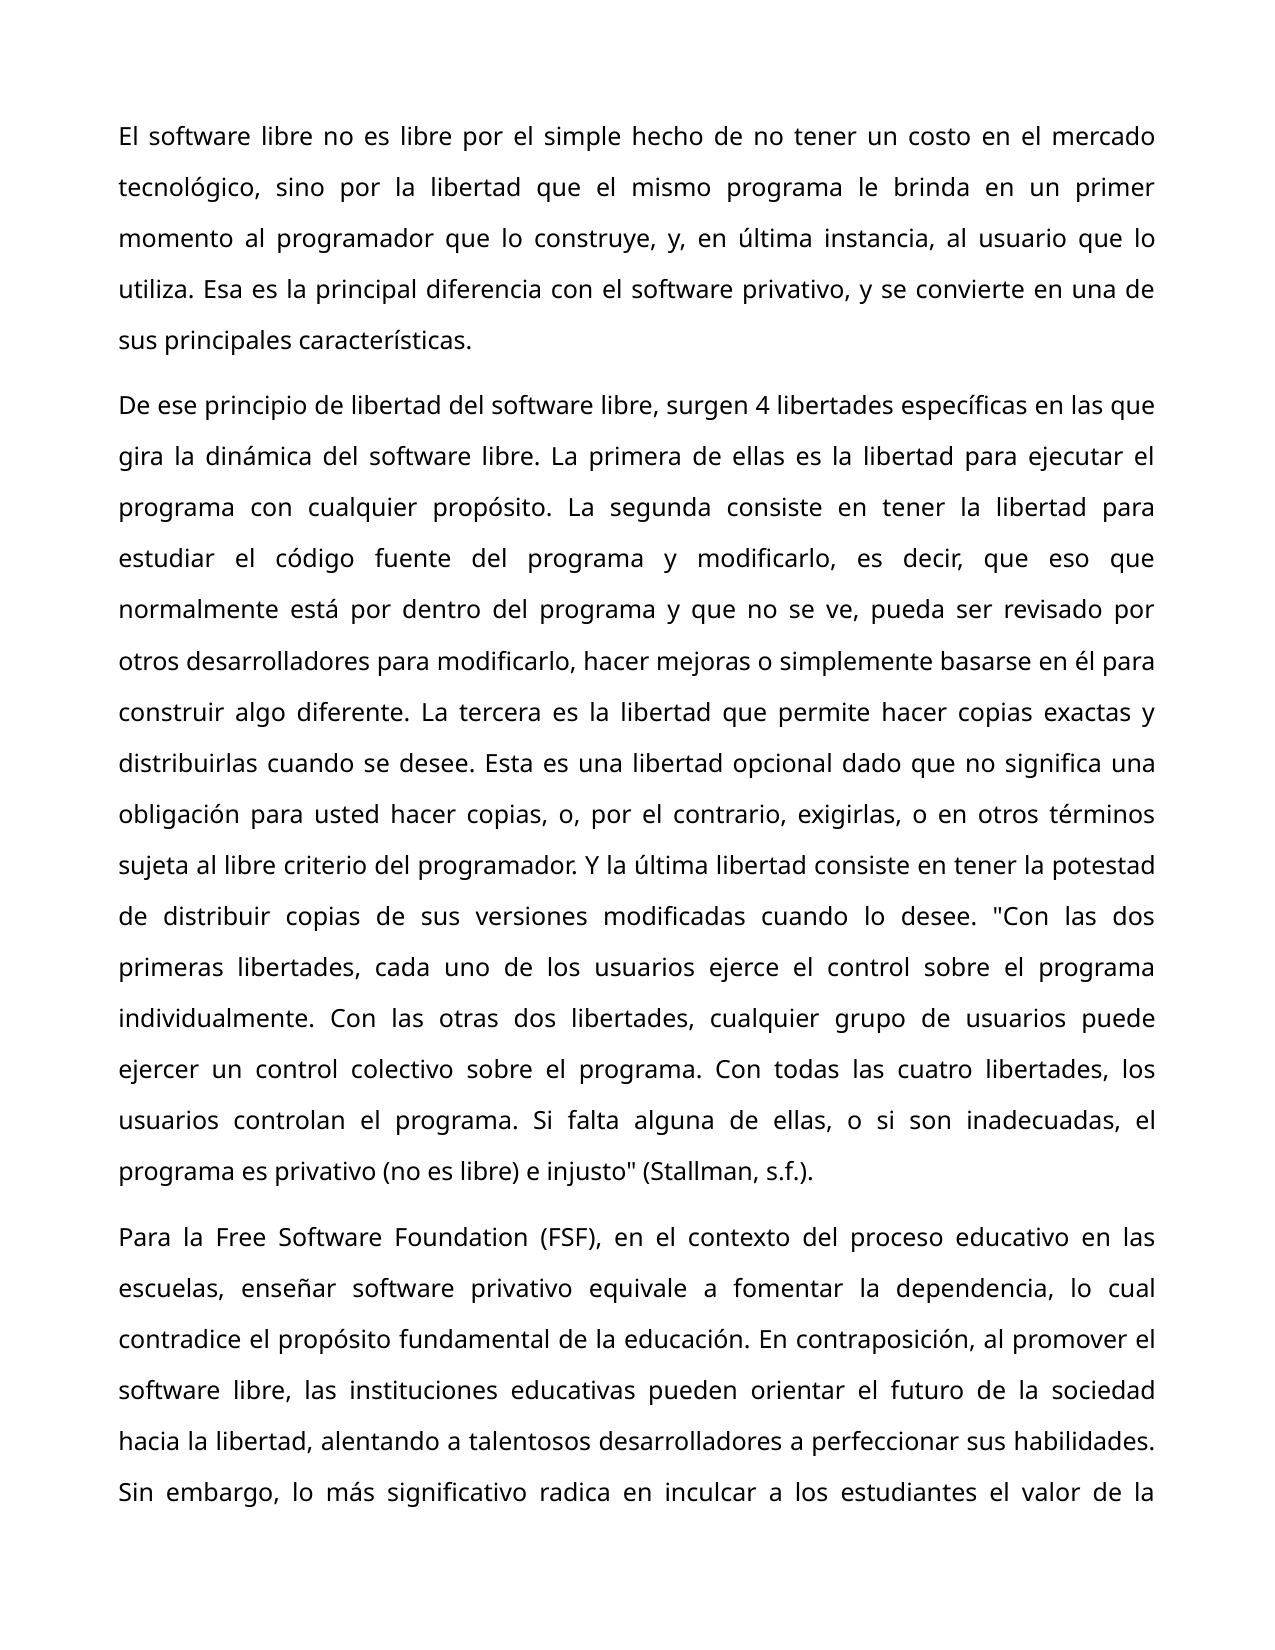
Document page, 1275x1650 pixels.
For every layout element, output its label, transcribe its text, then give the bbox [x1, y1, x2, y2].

text De ese principio de libertad del software libre, surgen 4 libertades específicas en las que gira la dinámica del software libre. La primera de ellas es la libertad para ejecutar el programa con cualquier propósito. La segunda consiste en tener la libertad para estudiar el código fuente del programa y modificarlo, es decir, que eso que normalmente está por dentro del programa y que no se ve, pueda ser revisado por otros desarrolladores para modificarlo, hacer mejoras o simplemente basarse en él para construir algo diferente. La tercera es la libertad que permite hacer copias exactas y distribuirlas cuando se desee. Esta es una libertad opcional dado que no significa una obligación para usted hacer copias, o, por el contrario, exigirlas, o en otros términos sujeta al libre criterio del programador. Y la última libertad consiste en tener la potestad de distribuir copias de sus versiones modificadas cuando lo desee. "Con las dos primeras libertades, cada uno de los usuarios ejerce el control sobre el programa individualmente. Con las otras dos libertades, cualquier grupo de usuarios puede ejercer un control colectivo sobre el programa. Con todas las cuatro libertades, los usuarios controlan el programa. Si falta alguna de ellas, o si son inadecuadas, el programa es privativo (no es libre) e injusto" (Stallman, s.f.). [118, 388, 1157, 1188]
text Para la Free Software Foundation (FSF), en el contexto del proceso educativo en las escuelas, enseñar software privativo equivale a fomentar la dependencia, lo cual contradice el propósito fundamental de la educación. En contraposición, al promover el software libre, las instituciones educativas pueden orientar el futuro de la sociedad hacia la libertad, alentando a talentosos desarrolladores a perfeccionar sus habilidades. Sin embargo, lo más significativo radica en inculcar a los estudiantes el valor de la [118, 1219, 1157, 1508]
text El software libre no es libre por el simple hecho de no tener un costo en el mercado tecnológico, sino por la libertad que el mismo programa le brinda en un primer momento al programador que lo construye, y, en última instancia, al usuario que lo utiliza. Esa es la principal diferencia con el software privativo, y se convierte en una de sus principales características. [118, 118, 1157, 356]
